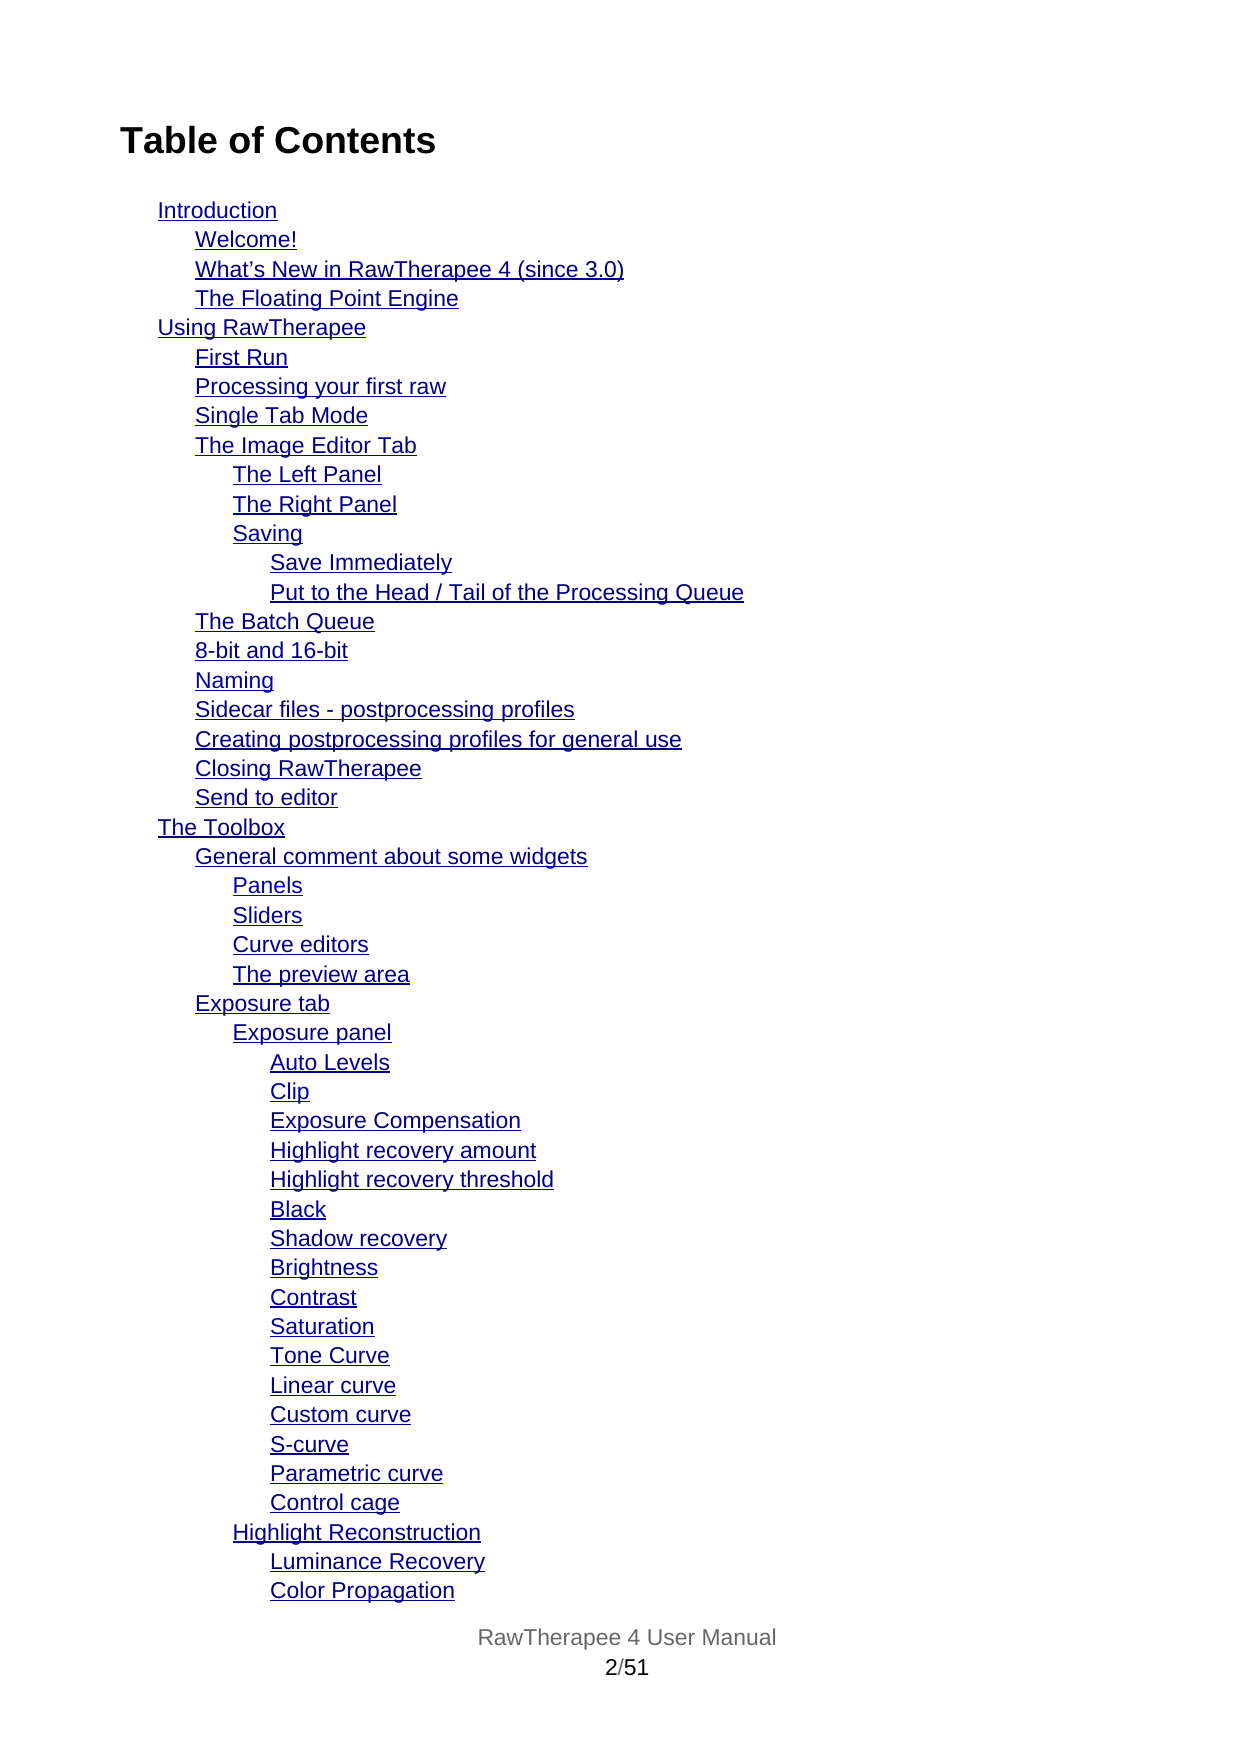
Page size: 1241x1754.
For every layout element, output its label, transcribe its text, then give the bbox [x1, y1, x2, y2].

text Creating postprocessing profiles for general use [195, 726, 1134, 752]
text Shadow recovery [270, 1226, 1134, 1251]
text General comment about some widgets [195, 844, 1134, 869]
text Saturation [270, 1314, 1134, 1339]
text The Floating Point Engine [195, 286, 1134, 311]
text Saving [232, 521, 1134, 546]
text Color Propagation [270, 1578, 1134, 1604]
text Sidecar files - postprocessing profiles [195, 697, 1134, 722]
text Panels [232, 873, 1134, 899]
text Table of Contents [120, 120, 1134, 162]
text Contrast [270, 1284, 1134, 1310]
text Highlight recovery threshold [270, 1167, 1134, 1192]
text Custom curve [270, 1402, 1134, 1427]
text 8-bit and 16-bit [195, 638, 1134, 664]
text Closing RawTherapee [195, 756, 1134, 781]
text Highlight Reconstruction [232, 1519, 1134, 1545]
text Send to editor [195, 785, 1134, 811]
text Exposure panel [232, 1020, 1134, 1046]
text Black [270, 1196, 1134, 1222]
text Brightness [270, 1255, 1134, 1281]
text Control cage [270, 1490, 1134, 1516]
text First Run [195, 344, 1134, 370]
text Sliders [232, 902, 1134, 928]
text Auto Levels [270, 1049, 1134, 1075]
text Introduction [157, 197, 1134, 223]
text Linear curve [270, 1372, 1134, 1398]
text The Right Panel [232, 491, 1134, 517]
text Tone Curve [270, 1343, 1134, 1369]
text Single Tab Mode [195, 403, 1134, 429]
text The Image Editor Tab [195, 432, 1134, 458]
text Luminance Recovery [270, 1549, 1134, 1574]
text Using RawTherapee [157, 315, 1134, 341]
text Processing your first raw [195, 374, 1134, 399]
text The Batch Queue [195, 609, 1134, 634]
text Naming [195, 667, 1134, 693]
text Exposure tab [195, 991, 1134, 1016]
text Curve editors [232, 932, 1134, 957]
text S-curve [270, 1431, 1134, 1457]
text Clip [270, 1079, 1134, 1104]
text What’s New in RawTherapee 4 (since 3.0) [195, 256, 1134, 282]
text Exposure Compensation [270, 1108, 1134, 1134]
text The Toolbox [157, 814, 1134, 840]
text Parametric curve [270, 1461, 1134, 1486]
text Highlight recovery amount [270, 1137, 1134, 1163]
text Save Immediately [270, 550, 1134, 576]
text Welcome! [195, 227, 1134, 252]
text The Left Panel [232, 462, 1134, 487]
text Put to the Head / Tail of the Processing Queue [270, 579, 1134, 605]
text The preview area [232, 961, 1134, 987]
